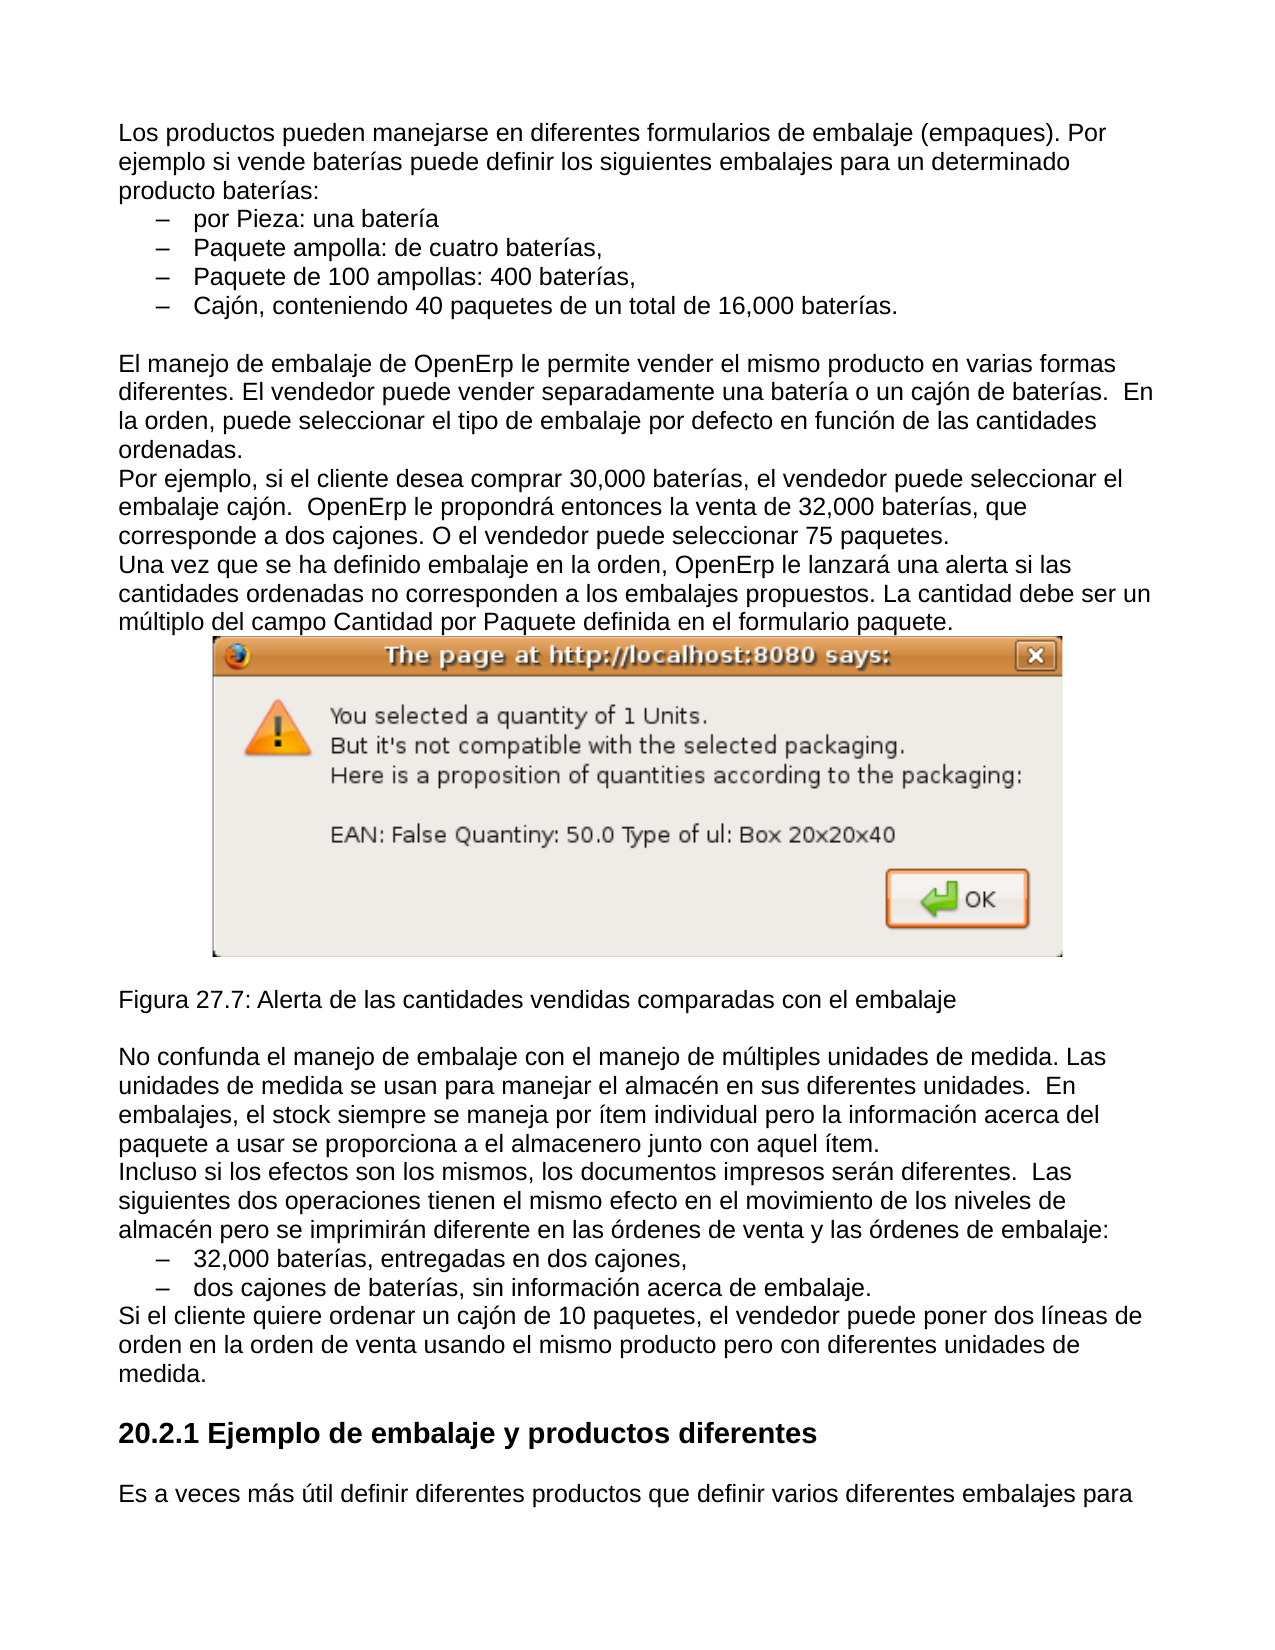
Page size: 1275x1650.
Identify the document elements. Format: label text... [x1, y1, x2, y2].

text Si el cliente quiere ordenar un cajón de 10 paquetes, el vendedor puede poner dos líneas de orden en la orden de venta usando el mismo producto pero con diferentes unidades de medida. [118, 1301, 1157, 1388]
text Figura 27.7: Alerta de las cantidades vendidas comparadas con el embalaje [118, 985, 1157, 1014]
list Cajón, conteniendo 40 paquetes de un total de 16,000 baterías. [156, 291, 1157, 320]
list dos cajones de baterías, sin información acerca de embalaje. [156, 1272, 1157, 1301]
text Por ejemplo, si el cliente desea comprar 30,000 baterías, el vendedor puede seleccionar el embalaje cajón. OpenErp le propondrá entonces la venta de 32,000 baterías, que corresponde a dos cajones. O el vendedor puede seleccionar 75 paquetes. [118, 463, 1157, 550]
list Paquete de 100 ampollas: 400 baterías, [156, 262, 1157, 291]
text El manejo de embalaje de OpenErp le permite vender el mismo producto en varias formas diferentes. El vendedor puede vender separadamente una batería o un cajón de baterías. En la orden, puede seleccionar el tipo de embalaje por defecto en función de las cantidades ordenadas. [118, 348, 1157, 463]
text Incluso si los efectos son los mismos, los documentos impresos serán diferentes. Las siguientes dos operaciones tienen el mismo efecto en el movimiento de los niveles de almacén pero se imprimirán diferente en las órdenes de venta y las órdenes de embalaje: [118, 1157, 1157, 1244]
text Una vez que se ha definido embalaje en la orden, OpenErp le lanzará una alerta si las cantidades ordenadas no corresponden a los embalajes propuestos. La cantidad debe ser un múltiplo del campo Cantidad por Paquete definida en el formulario paquete. [118, 550, 1157, 636]
text 20.2.1 Ejemplo de embalaje y productos diferentes [118, 1416, 1157, 1450]
text No confunda el manejo de embalaje con el manejo de múltiples unidades de medida. Las unidades de medida se usan para manejar el almacén en sus diferentes unidades. En embalajes, el stock siempre se maneja por ítem individual pero la información acerca del paquete a usar se proporciona a el almacenero junto con aquel ítem. [118, 1042, 1157, 1157]
text Los productos pueden manejarse en diferentes formularios de embalaje (empaques). Por ejemplo si vende baterías puede definir los siguientes embalajes para un determinado producto baterías: [118, 118, 1157, 204]
list 32,000 baterías, entregadas en dos cajones, [156, 1244, 1157, 1272]
list Paquete ampolla: de cuatro baterías, [156, 233, 1157, 262]
text Es a veces más útil definir diferentes productos que definir varios diferentes embalajes para [118, 1479, 1157, 1507]
list por Pieza: una batería [156, 204, 1157, 233]
